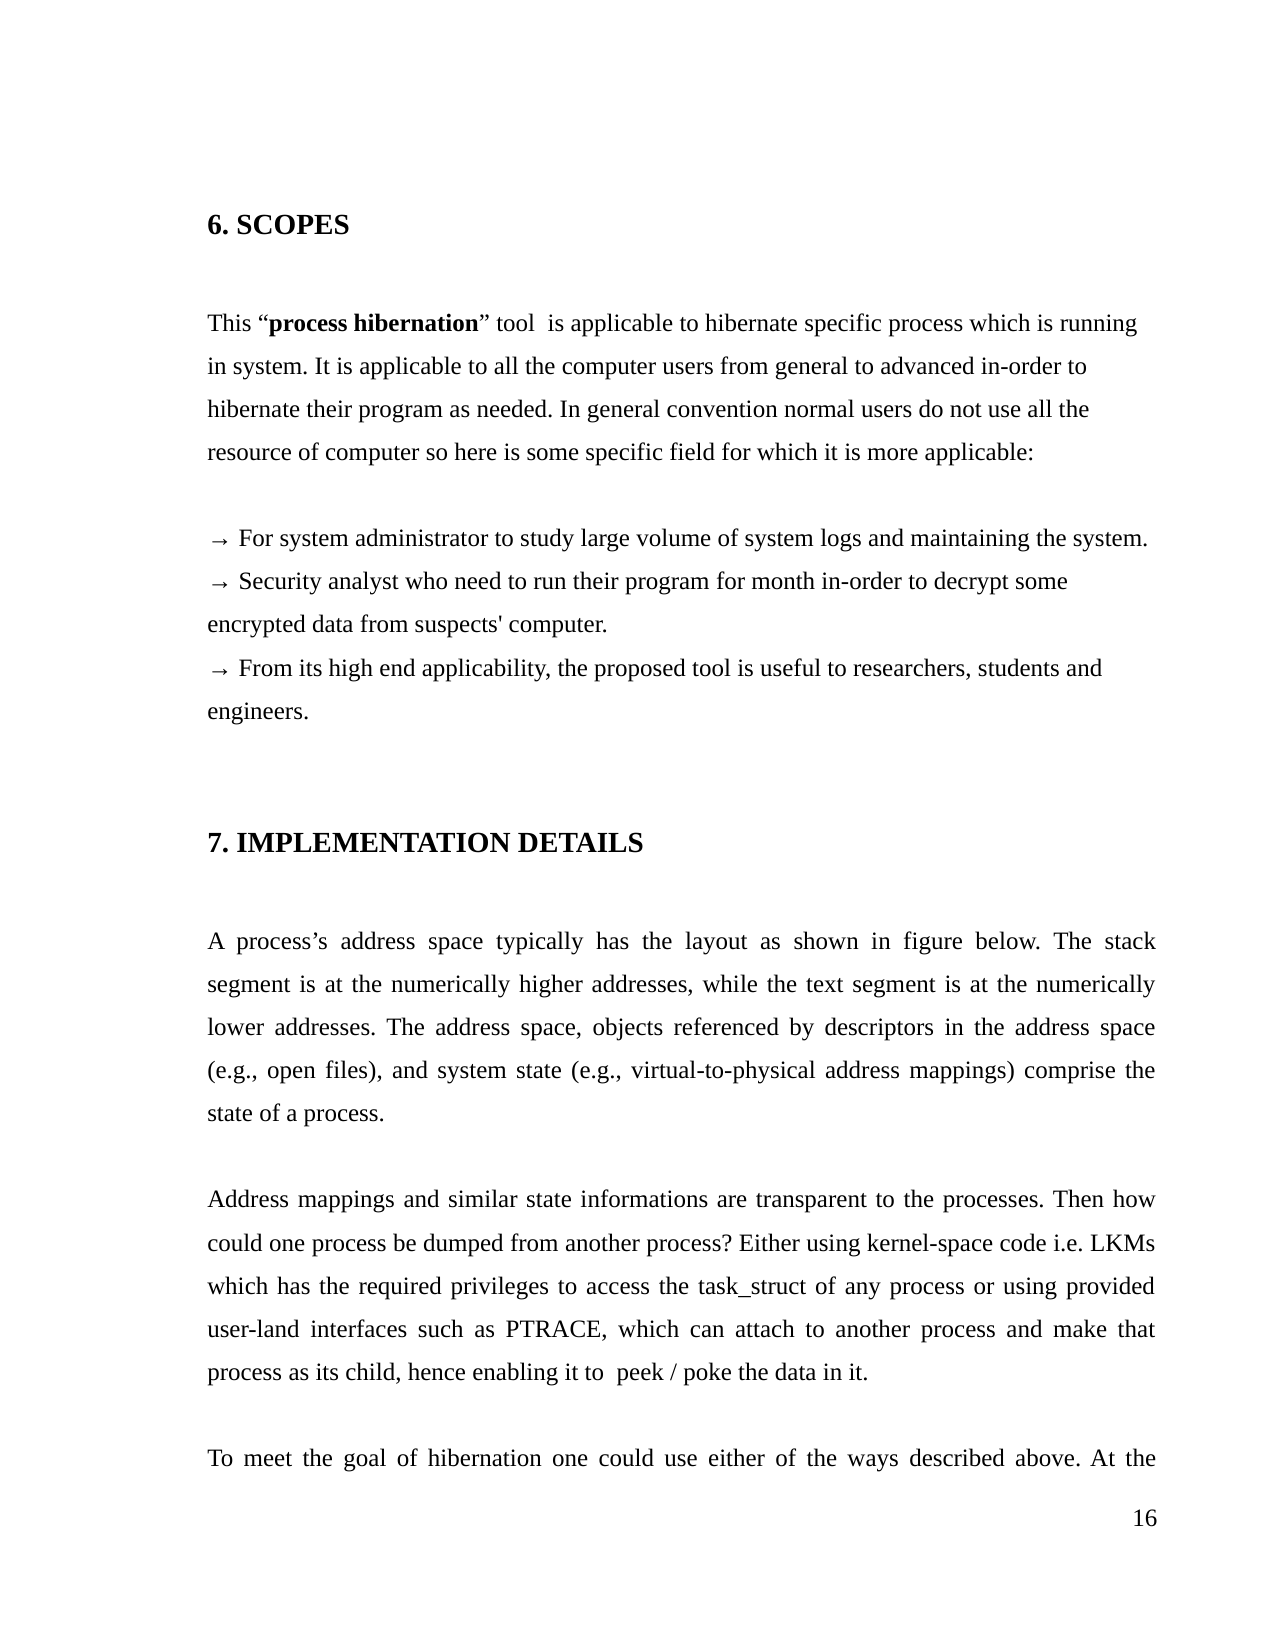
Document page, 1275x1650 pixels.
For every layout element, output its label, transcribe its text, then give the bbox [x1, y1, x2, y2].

text To meet the goal of hibernation one could use either of the ways described above. At the [207, 1443, 1157, 1472]
subtitle 6. SCOPES [207, 207, 1157, 241]
text → For system administrator to study large volume of system logs and maintaining the system. [207, 523, 1157, 552]
subtitle 7. IMPLEMENTATION DETAILS [207, 825, 1157, 859]
text → From its high end applicability, the proposed tool is useful to researchers, students and engineers. [207, 653, 1157, 724]
text A process’s address space typically has the layout as shown in figure below. The stack segment is at the numerically higher addresses, while the text segment is at the numerically lower addresses. The address space, objects referenced by descriptors in the address space (e.g., open files), and system state (e.g., virtual-to-physical address mappings) comprise the state of a process. [207, 926, 1157, 1127]
text Address mappings and similar state informations are transparent to the processes. Then how could one process be dumped from another process? Either using kernel-space code i.e. LKMs which has the required privileges to access the task_struct of any process or using provided user-land interfaces such as PTRACE, which can attach to another process and make that process as its child, hence enabling it to peek / poke the data in it. [207, 1184, 1157, 1386]
list This “process hibernation” tool is applicable to hibernate specific process which is running in system. It is applicable to all the computer users from general to advanced in-order to hibernate their program as needed. In general convention normal users do not use all the resource of computer so here is some specific field for which it is more applicable: [207, 308, 1157, 466]
text → Security analyst who need to run their program for month in-order to decrypt some encrypted data from suspects' computer. [207, 566, 1157, 638]
